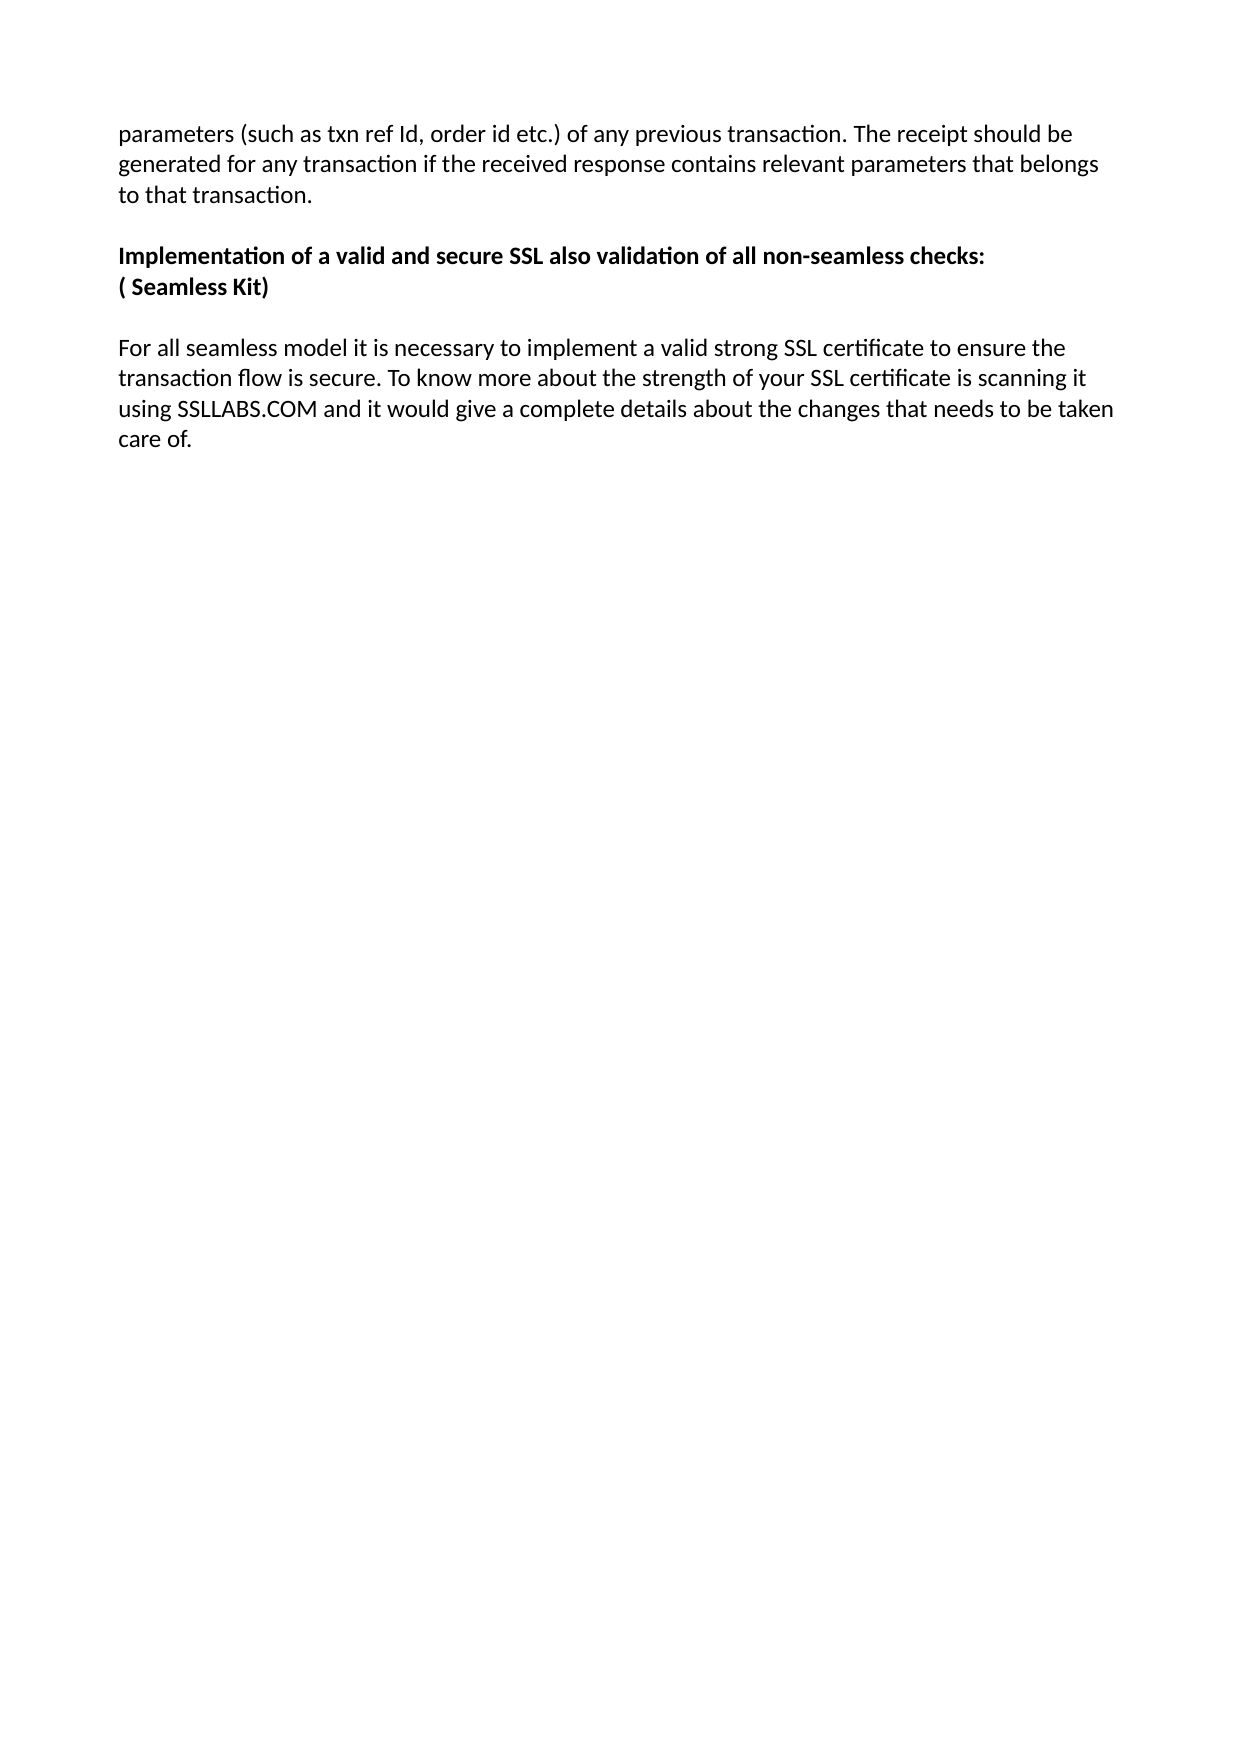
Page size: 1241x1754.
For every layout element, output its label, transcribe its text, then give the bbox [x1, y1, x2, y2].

text Implementation of a valid and secure SSL also validation of all non-seamless checks: [118, 240, 1122, 271]
text ( Seamless Kit) [118, 271, 1122, 301]
text parameters (such as txn ref Id, order id etc.) of any previous transaction. The receipt should be generated for any transaction if the received response contains relevant parameters that belongs to that transaction. [118, 118, 1122, 210]
text For all seamless model it is necessary to implement a valid strong SSL certificate to ensure the transaction flow is secure. To know more about the strength of your SSL certificate is scanning it using SSLLABS.COM and it would give a complete details about the changes that needs to be taken care of. [118, 332, 1122, 454]
